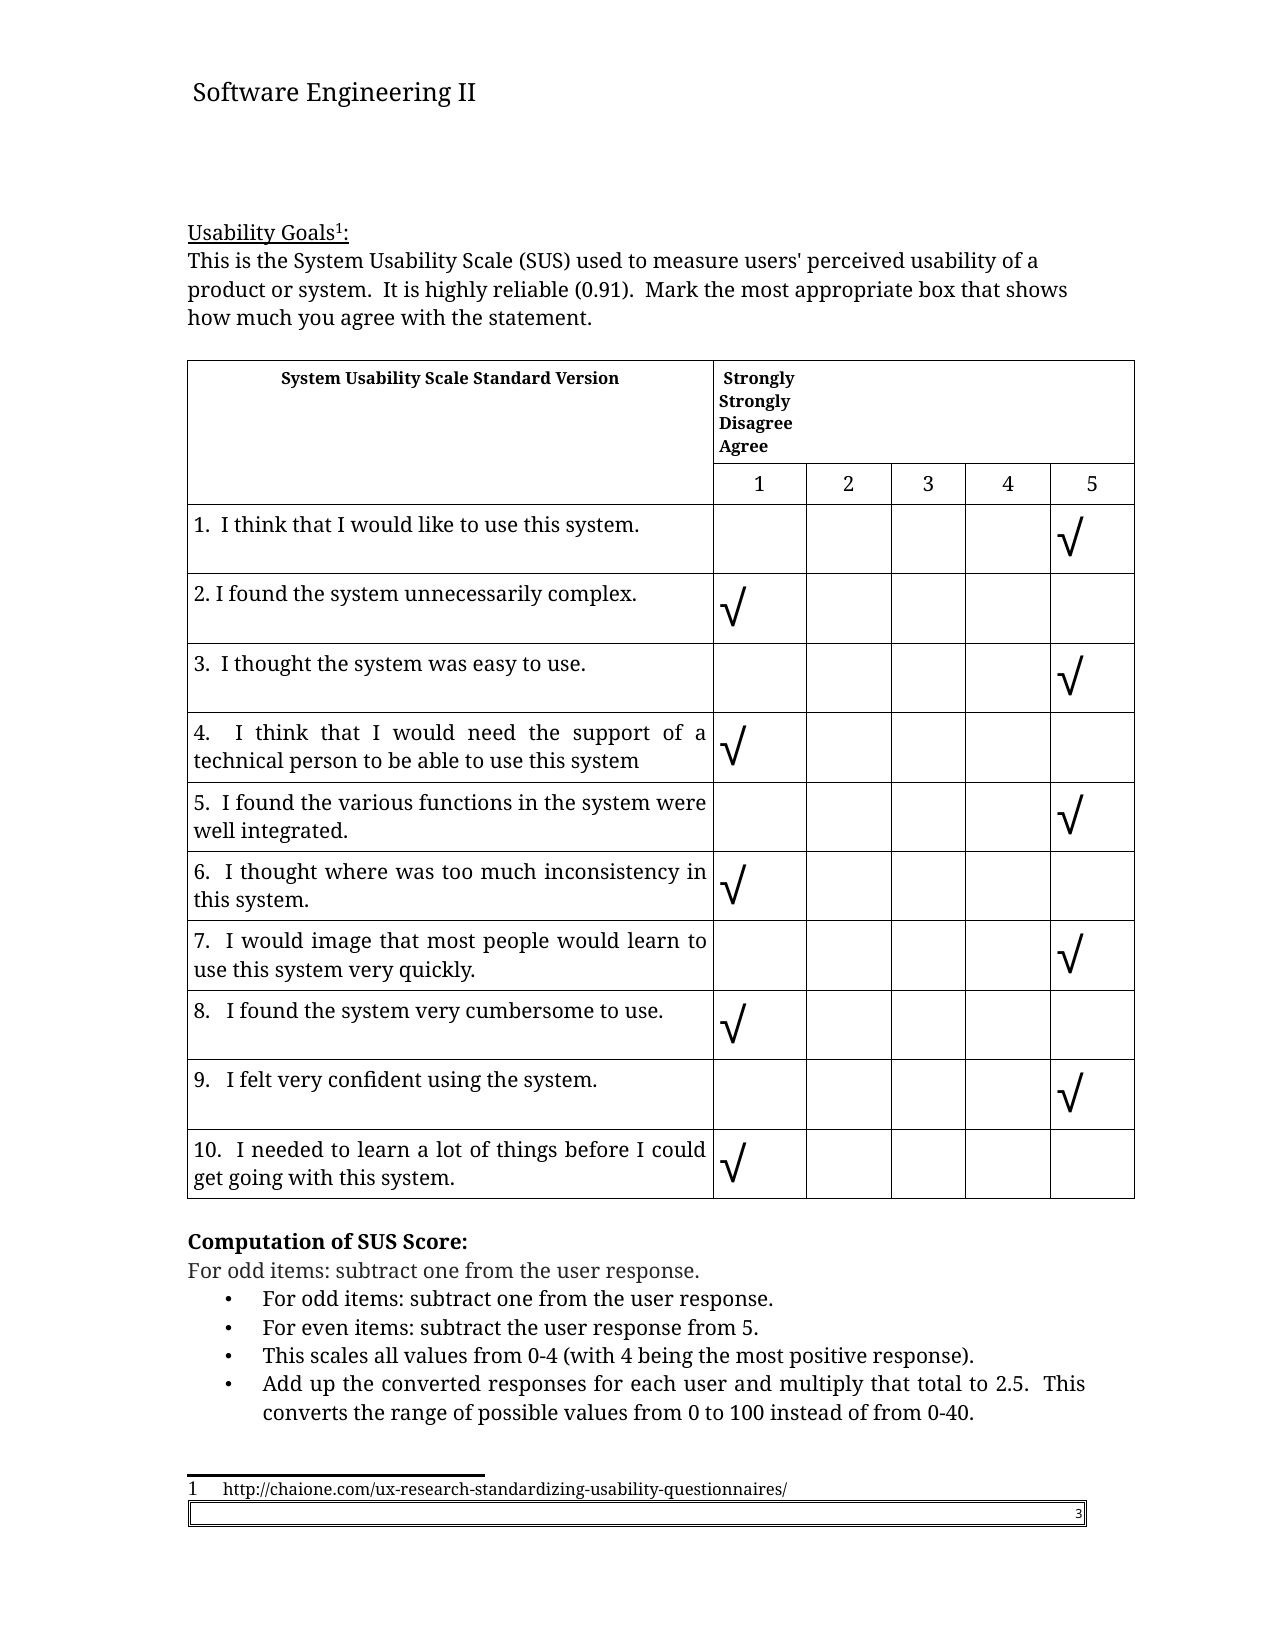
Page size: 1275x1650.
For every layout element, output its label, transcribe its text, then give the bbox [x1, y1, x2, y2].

list For odd items: subtract one from the user response. [225, 1284, 1087, 1313]
table_cell [892, 713, 965, 781]
table_cell [807, 921, 891, 990]
text This is the System Usability Scale (SUS) used to measure users' perceived usability of a product or system. It is highly reliable (0.91). Mark the most appropriate box that shows how much you agree with the statement. [187, 247, 1087, 332]
table_cell [1051, 574, 1134, 642]
table_cell 4 [966, 464, 1050, 503]
table_cell √ [1051, 921, 1134, 990]
table_cell [892, 574, 965, 642]
table_cell [966, 505, 1050, 573]
table_cell 9. I felt very confident using the system. [188, 1060, 713, 1129]
table_cell [714, 783, 806, 851]
text For odd items: subtract one from the user response. [187, 1256, 1087, 1284]
table_cell √ [1051, 644, 1134, 712]
table_cell [892, 1130, 965, 1198]
table_cell 4. I think that I would need the support of a technical person to be able to use this system [188, 713, 713, 781]
table_cell 3. I thought the system was easy to use. [188, 644, 713, 712]
table_cell [807, 574, 891, 642]
table_cell [1051, 852, 1134, 920]
table_cell 5 [1051, 464, 1134, 503]
table_cell [1051, 1130, 1134, 1198]
table_cell [966, 783, 1050, 851]
table_cell [892, 783, 965, 851]
table_cell [807, 1060, 891, 1129]
table_cell √ [714, 713, 806, 781]
table_cell √ [714, 1130, 806, 1198]
table_cell 8. I found the system very cumbersome to use. [188, 991, 713, 1059]
table_cell 1 [714, 464, 806, 503]
table_cell [714, 1060, 806, 1129]
text Computation of SUS Score: [187, 1227, 1087, 1256]
text Usability Goals: [187, 218, 1087, 247]
table_cell 5. I found the various functions in the system were well integrated. [188, 783, 713, 851]
list For even items: subtract the user response from 5. [225, 1313, 1087, 1341]
table_cell [966, 1130, 1050, 1198]
table_cell √ [1051, 505, 1134, 573]
table_cell [807, 852, 891, 920]
table_cell 10. I needed to learn a lot of things before I could get going with this system. [188, 1130, 713, 1198]
table_cell [892, 1060, 965, 1129]
table_cell [892, 921, 965, 990]
table_cell [966, 1060, 1050, 1129]
table_cell [1051, 991, 1134, 1059]
table_cell [714, 921, 806, 990]
table_cell [892, 505, 965, 573]
table_cell [714, 644, 806, 712]
table_cell √ [1051, 1060, 1134, 1129]
table_cell 2 [807, 464, 891, 503]
table_cell √ [714, 852, 806, 920]
table_cell 7. I would image that most people would learn to use this system very quickly. [188, 921, 713, 990]
table_header Strongly Strongly Disagree Agree [714, 361, 1134, 463]
table_cell [966, 921, 1050, 990]
table_cell [807, 713, 891, 781]
table_cell [966, 574, 1050, 642]
table_cell 1. I think that I would like to use this system. [188, 505, 713, 573]
table_cell [807, 991, 891, 1059]
list This scales all values from 0-4 (with 4 being the most positive response). [225, 1341, 1087, 1369]
table_header System Usability Scale Standard Version [188, 361, 713, 503]
table_cell √ [714, 574, 806, 642]
table_cell [966, 852, 1050, 920]
table_cell 2. I found the system unnecessarily complex. [188, 574, 713, 642]
table_cell [966, 991, 1050, 1059]
table_cell [714, 505, 806, 573]
table_cell [966, 644, 1050, 712]
table_cell √ [1051, 783, 1134, 851]
table_cell 6. I thought where was too much inconsistency in this system. [188, 852, 713, 920]
table_cell [892, 852, 965, 920]
table_cell [892, 644, 965, 712]
table_cell [966, 713, 1050, 781]
table_cell [807, 505, 891, 573]
table_cell [807, 783, 891, 851]
table_cell √ [714, 991, 806, 1059]
text http://chaione.com/ux-research-standardizing-usability-questionnaires/ [187, 1476, 1087, 1500]
table_cell [892, 991, 965, 1059]
list Add up the converted responses for each user and multiply that total to 2.5. This converts the range of possible values from 0 to 100 instead of from 0-40. [225, 1369, 1087, 1426]
table_cell [807, 644, 891, 712]
table_cell [807, 1130, 891, 1198]
table_cell [1051, 713, 1134, 781]
table_cell 3 [892, 464, 965, 503]
